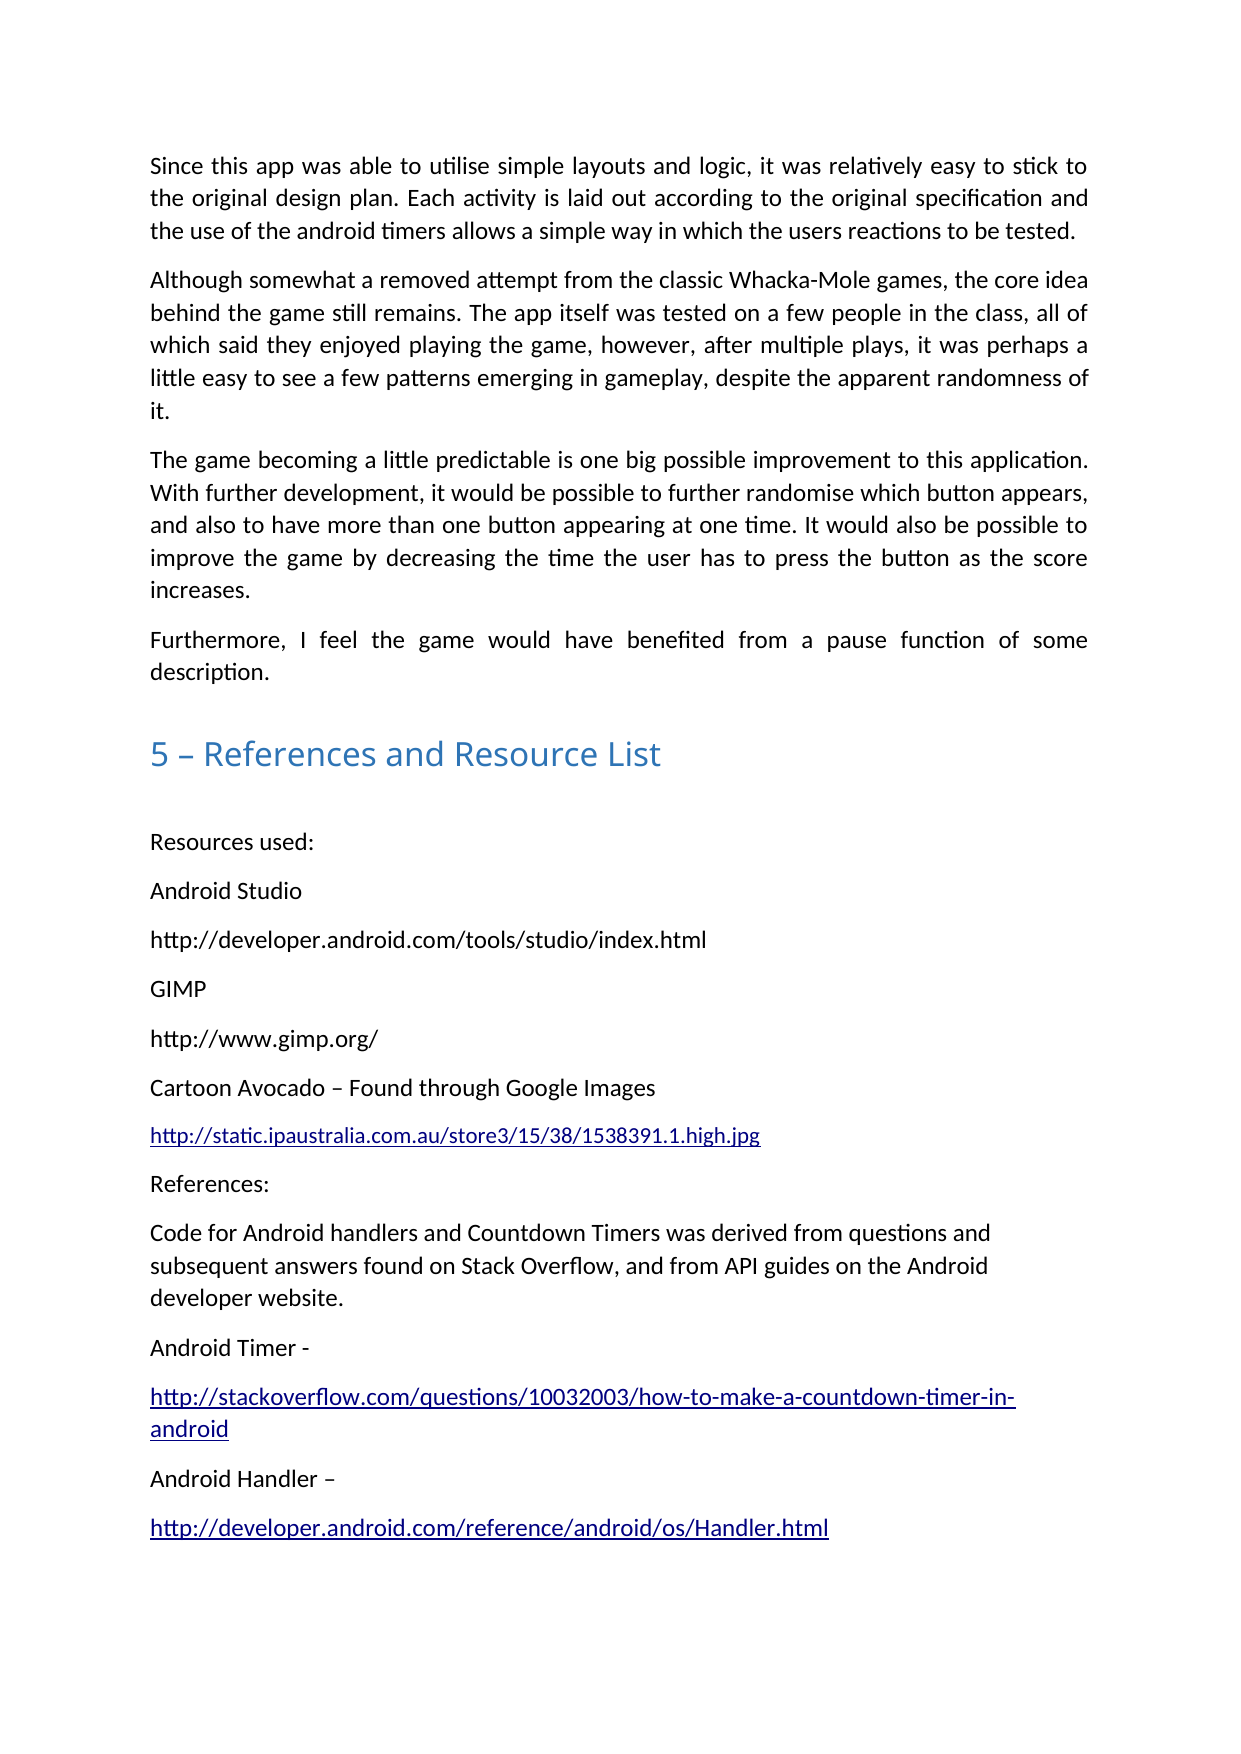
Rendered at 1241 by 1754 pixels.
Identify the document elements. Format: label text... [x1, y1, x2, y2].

text Since this app was able to utilise simple layouts and logic, it was relatively easy to stick to the original design plan. Each activity is laid out according to the original specification and the use of the android timers allows a simple way in which the users reactions to be tested. [150, 150, 1090, 246]
subtitle 5 – References and Resource List [150, 731, 1090, 776]
text Android Timer - [150, 1332, 1090, 1362]
text http://www.gimp.org/ [150, 1023, 1090, 1053]
text GIMP [150, 974, 1090, 1004]
text http://static.ipaustralia.com.au/store3/15/38/1538391.1.high.jpg [150, 1121, 1090, 1149]
text http://stackoverflow.com/questions/10032003/how-to-make-a-countdown-timer-in-android [150, 1381, 1090, 1444]
text Android Handler – [150, 1463, 1090, 1493]
text Android Studio [150, 875, 1090, 906]
text http://developer.android.com/tools/studio/index.html [150, 924, 1090, 955]
text http://developer.android.com/reference/android/os/Handler.html [150, 1512, 1090, 1543]
text Resources used: [150, 826, 1090, 856]
text Furthermore, I feel the game would have benefited from a pause function of some description. [150, 624, 1090, 687]
text References: [150, 1168, 1090, 1198]
text Code for Android handlers and Countdown Timers was derived from questions and subsequent answers found on Stack Overflow, and from API guides on the Android developer website. [150, 1217, 1090, 1313]
text The game becoming a little predictable is one big possible improvement to this application. With further development, it would be possible to further randomise which button appears, and also to have more than one button appearing at one time. It would also be possible to improve the game by decreasing the time the user has to press the button as the score increases. [150, 444, 1090, 605]
text Although somewhat a removed attempt from the classic Whacka-Mole games, the core idea behind the game still remains. The app itself was tested on a few people in the class, all of which said they enjoyed playing the game, however, after multiple plays, it was perhaps a little easy to see a few patterns emerging in gameplay, despite the apparent randomness of it. [150, 264, 1090, 425]
text Cartoon Avocado – Found through Google Images [150, 1072, 1090, 1103]
